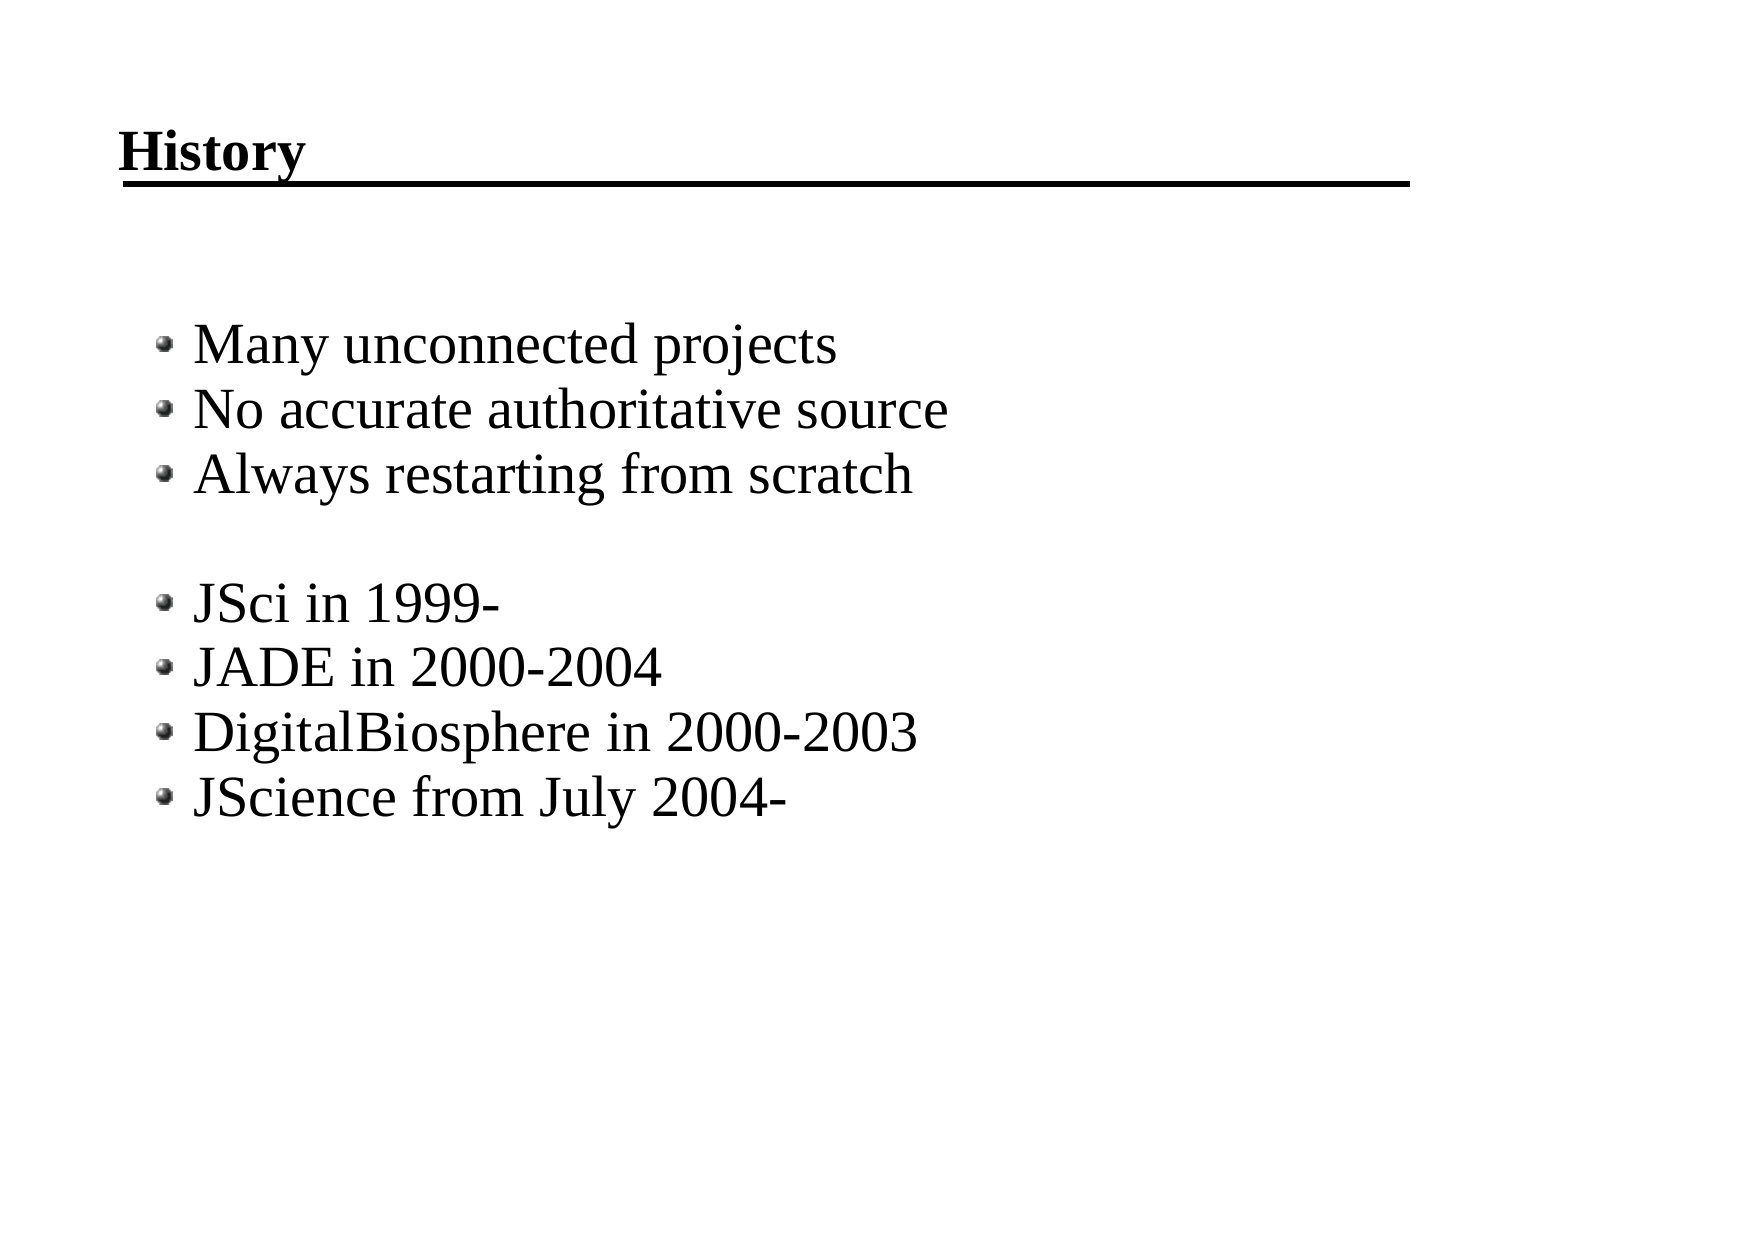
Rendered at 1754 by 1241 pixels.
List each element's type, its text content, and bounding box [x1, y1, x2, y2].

picture [156, 465, 173, 482]
list Always restarting from scratch [156, 441, 1636, 506]
list DigitalBiosphere in 2000-2003 [156, 699, 1636, 764]
text History [118, 118, 1636, 183]
list Many unconnected projects [156, 312, 1636, 376]
picture [156, 400, 173, 417]
list No accurate authoritative source [156, 376, 1636, 441]
picture [156, 723, 173, 740]
picture [156, 788, 173, 805]
picture [156, 659, 173, 675]
list JADE in 2000-2004 [156, 635, 1636, 699]
picture [156, 336, 173, 352]
list JSci in 1999- [156, 570, 1636, 635]
list JScience from July 2004- [156, 764, 1636, 828]
picture [156, 594, 173, 611]
